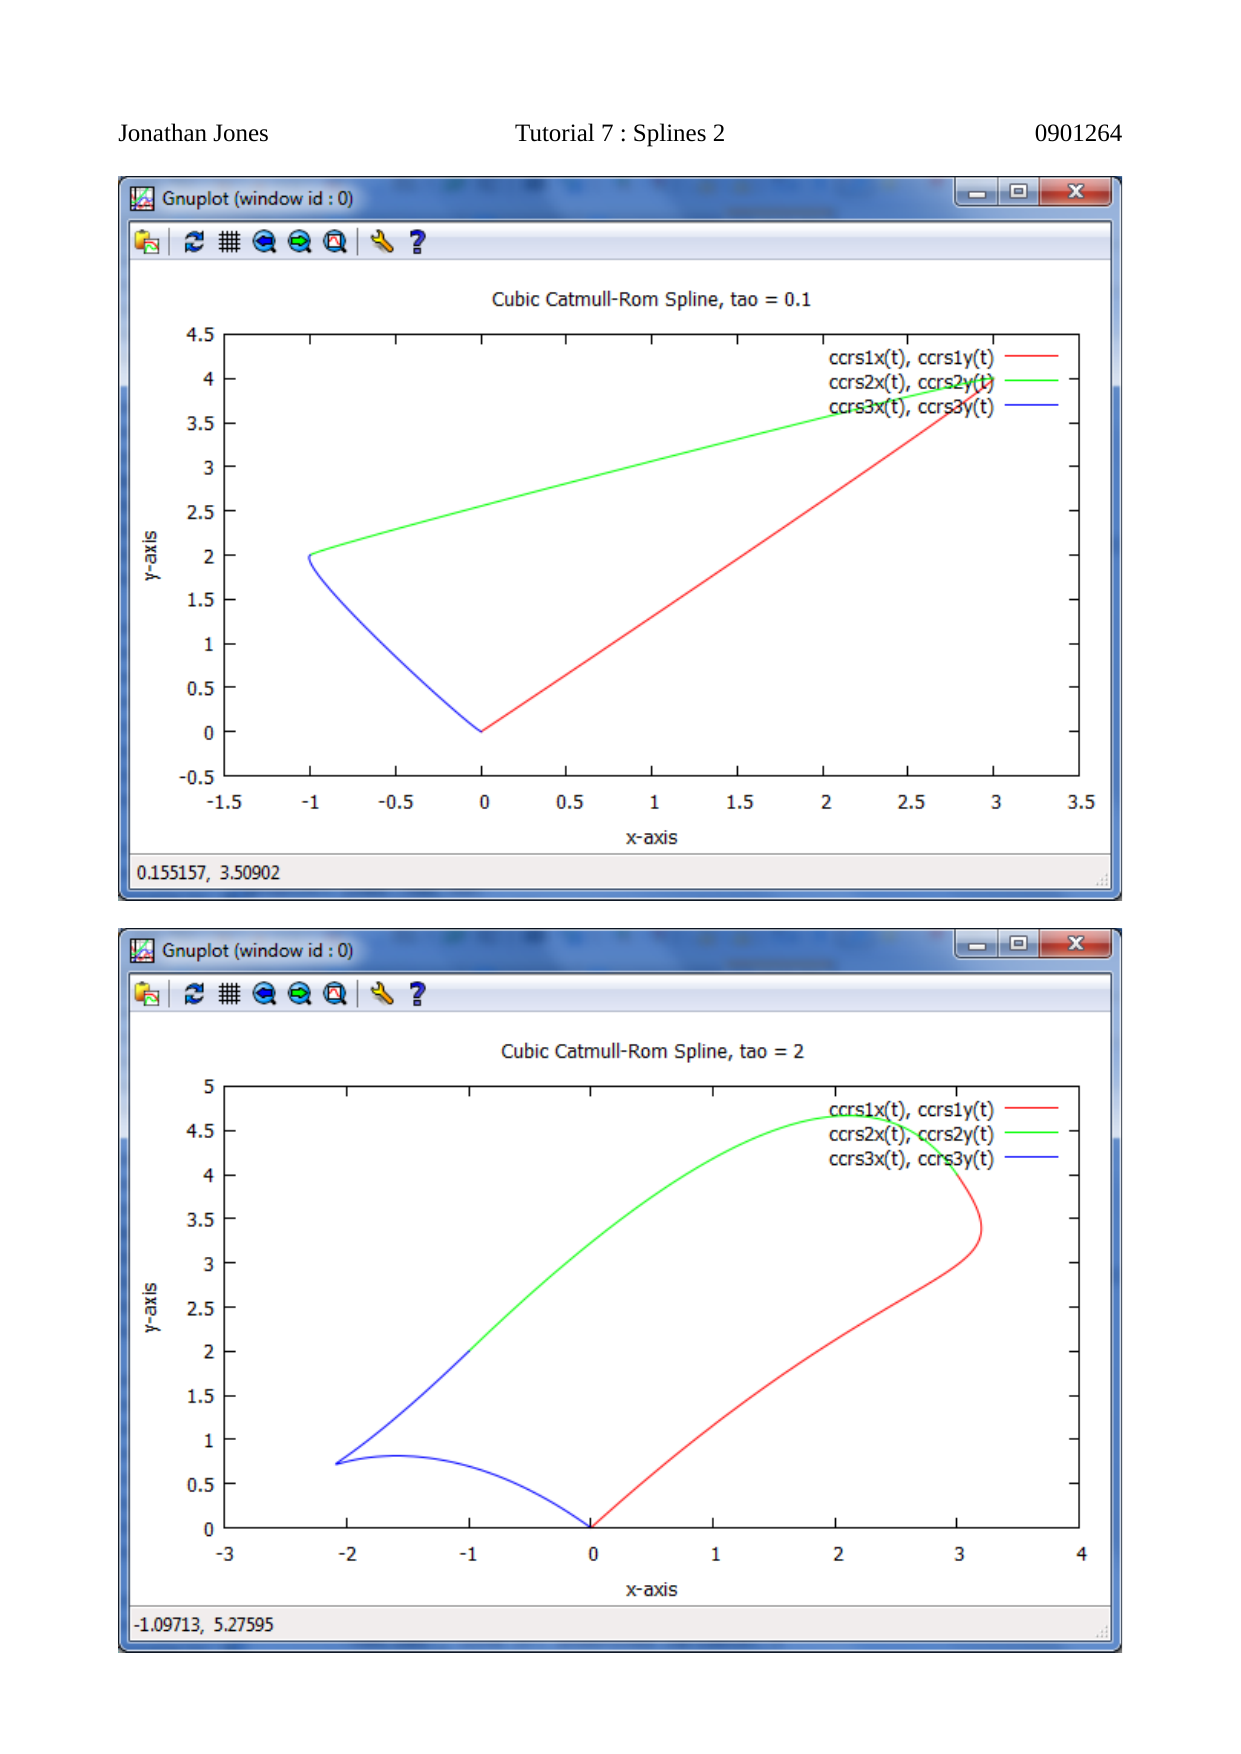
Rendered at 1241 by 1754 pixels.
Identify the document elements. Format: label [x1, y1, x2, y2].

picture [118, 928, 1123, 1653]
picture [118, 176, 1123, 901]
